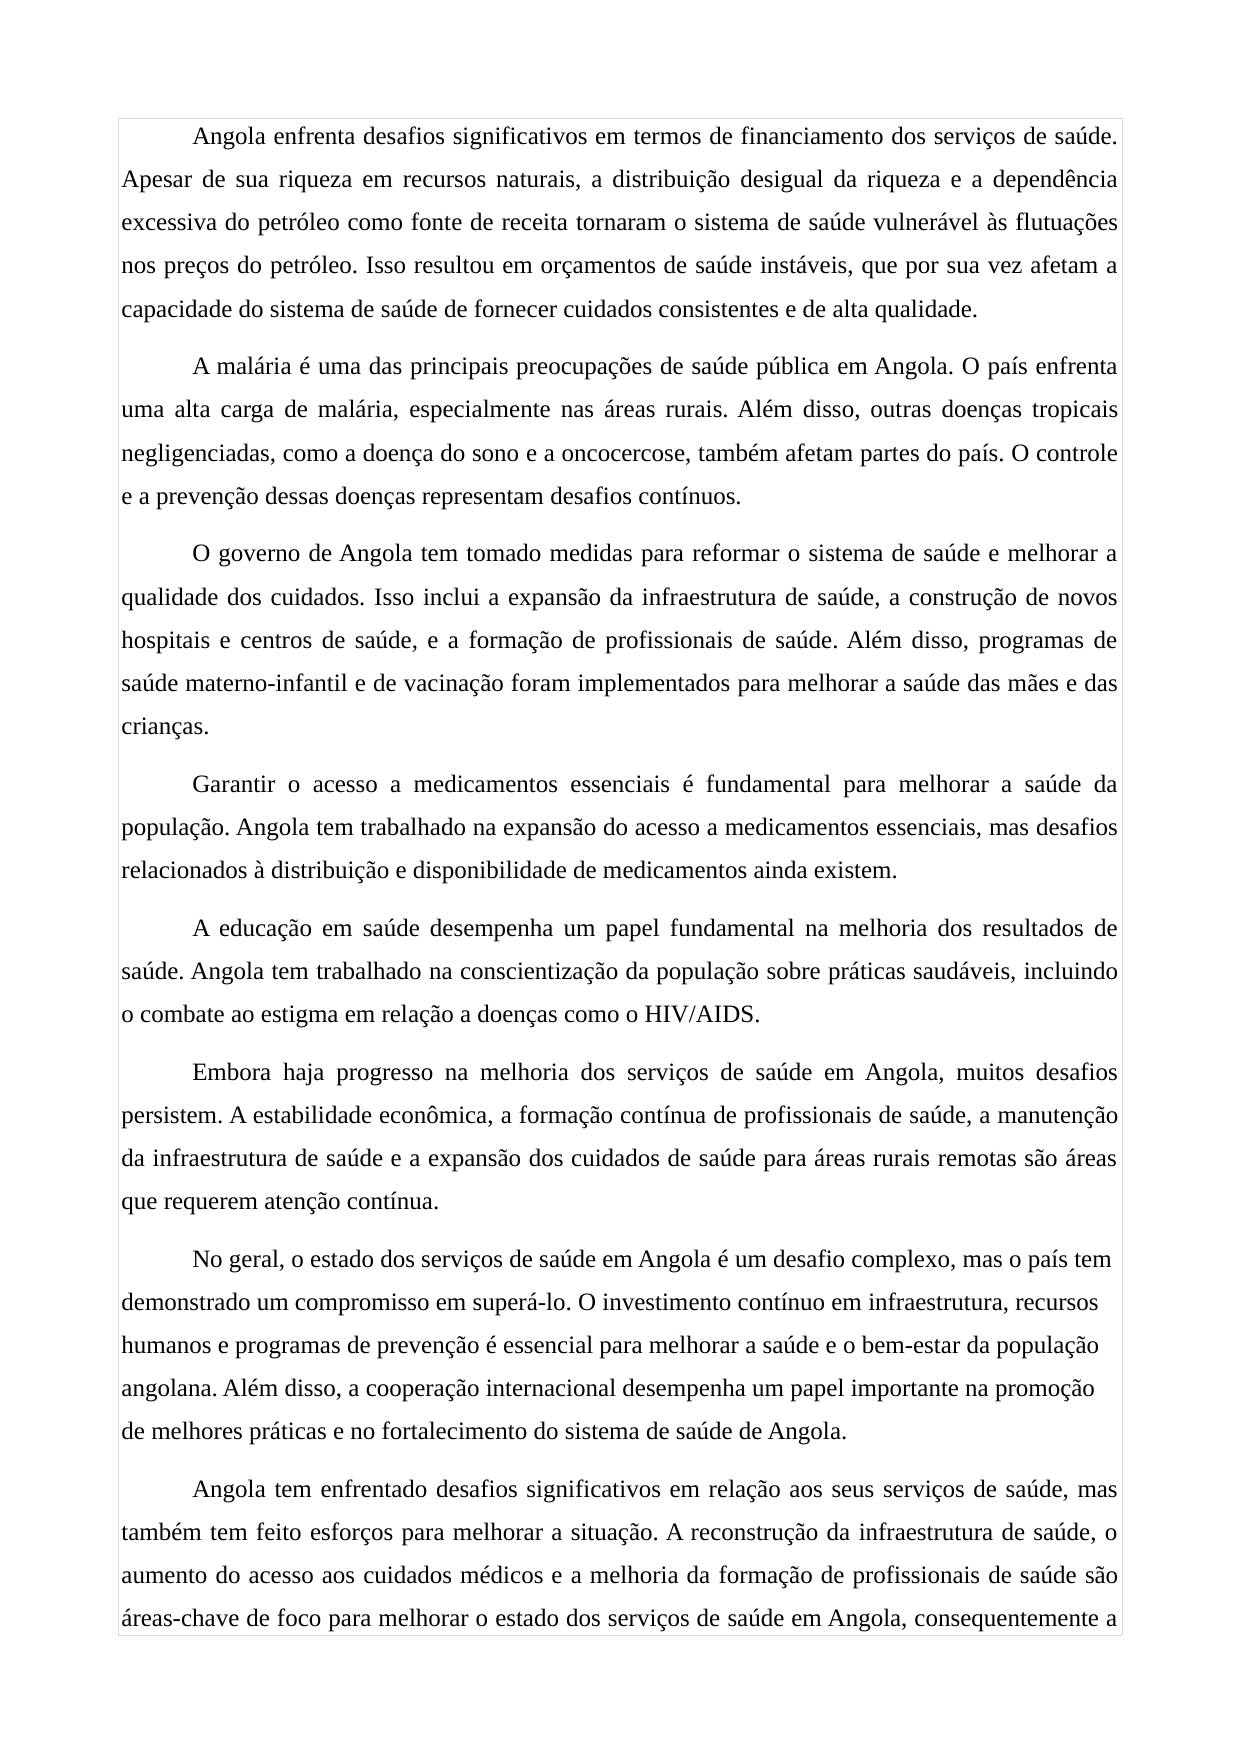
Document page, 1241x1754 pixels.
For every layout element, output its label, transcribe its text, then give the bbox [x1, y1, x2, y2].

text No geral, o estado dos serviços de saúde em Angola é um desafio complexo, mas o país tem demonstrado um compromisso em superá-lo. O investimento contínuo em infraestrutura, recursos humanos e programas de prevenção é essencial para melhorar a saúde e o bem-estar da população angolana. Além disso, a cooperação internacional desempenha um papel importante na promoção de melhores práticas e no fortalecimento do sistema de saúde de Angola. [119, 1241, 1122, 1445]
text Garantir o acesso a medicamentos essenciais é fundamental para melhorar a saúde da população. Angola tem trabalhado na expansão do acesso a medicamentos essenciais, mas desafios relacionados à distribuição e disponibilidade de medicamentos ainda existem. [119, 766, 1122, 884]
text A educação em saúde desempenha um papel fundamental na melhoria dos resultados de saúde. Angola tem trabalhado na conscientização da população sobre práticas saudáveis, incluindo o combate ao estigma em relação a doenças como o HIV/AIDS. [119, 909, 1122, 1028]
text Angola tem enfrentado desafios significativos em relação aos seus serviços de saúde, mas também tem feito esforços para melhorar a situação. A reconstrução da infraestrutura de saúde, o aumento do acesso aos cuidados médicos e a melhoria da formação de profissionais de saúde são áreas-chave de foco para melhorar o estado dos serviços de saúde em Angola, consequentemente a [119, 1471, 1122, 1635]
text Angola enfrenta desafios significativos em termos de financiamento dos serviços de saúde. Apesar de sua riqueza em recursos naturais, a distribuição desigual da riqueza e a dependência excessiva do petróleo como fonte de receita tornaram o sistema de saúde vulnerável às flutuações nos preços do petróleo. Isso resultou em orçamentos de saúde instáveis, que por sua vez afetam a capacidade do sistema de saúde de fornecer cuidados consistentes e de alta qualidade. [119, 119, 1122, 322]
text O governo de Angola tem tomado medidas para reformar o sistema de saúde e melhorar a qualidade dos cuidados. Isso inclui a expansão da infraestrutura de saúde, a construção de novos hospitais e centros de saúde, e a formação de profissionais de saúde. Além disso, programas de saúde materno-infantil e de vacinação foram implementados para melhorar a saúde das mães e das crianças. [119, 535, 1122, 740]
text Embora haja progresso na melhoria dos serviços de saúde em Angola, muitos desafios persistem. A estabilidade econômica, a formação contínua de profissionais de saúde, a manutenção da infraestrutura de saúde e a expansão dos cuidados de saúde para áreas rurais remotas são áreas que requerem atenção contínua. [119, 1053, 1122, 1215]
text A malária é uma das principais preocupações de saúde pública em Angola. O país enfrenta uma alta carga de malária, especialmente nas áreas rurais. Além disso, outras doenças tropicais negligenciadas, como a doença do sono e a oncocercose, também afetam partes do país. O controle e a prevenção dessas doenças representam desafios contínuos. [119, 348, 1122, 509]
